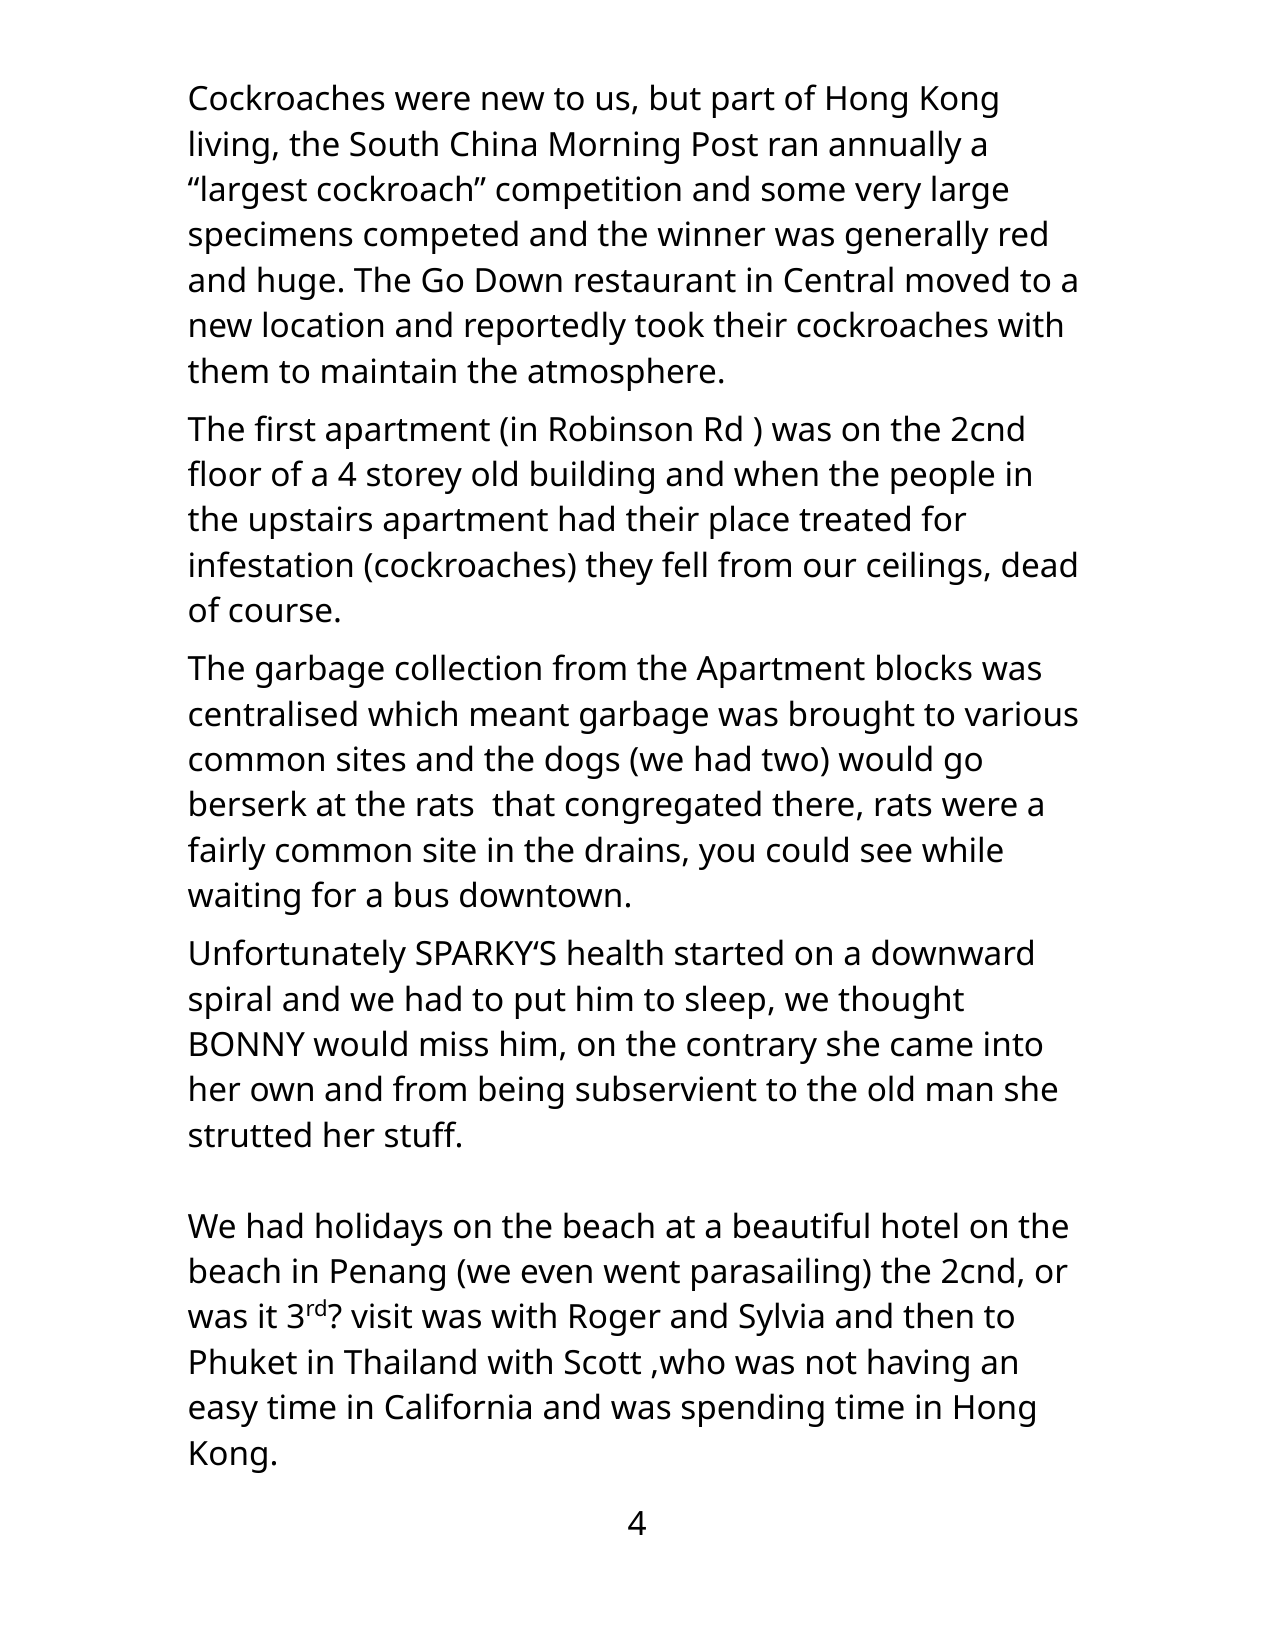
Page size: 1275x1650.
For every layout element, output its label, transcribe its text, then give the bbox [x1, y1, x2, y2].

text The garbage collection from the Apartment blocks was centralised which meant garbage was brought to various common sites and the dogs (we had two) would go berserk at the rats that congregated there, rats were a fairly common site in the drains, you could see while waiting for a bus downtown. [187, 645, 1087, 917]
text The first apartment (in Robinson Rd ) was on the 2cnd floor of a 4 storey old building and when the people in the upstairs apartment had their place treated for infestation (cockroaches) they fell from our ceilings, dead of course. [187, 405, 1087, 632]
text Unfortunately SPARKY‘S health started on a downward spiral and we had to put him to sleep, we thought BONNY would miss him, on the contrary she came into her own and from being subservient to the old man she strutted her stuff. [187, 930, 1087, 1157]
text We had holidays on the beach at a beautiful hotel on the beach in Penang (we even went parasailing) the 2cnd, or was it 3rd? visit was with Roger and Sylvia and then to Phuket in Thailand with Scott ,who was not having an easy time in California and was spending time in Hong Kong. [187, 1202, 1087, 1475]
text Cockroaches were new to us, but part of Hong Kong living, the South China Morning Post ran annually a “largest cockroach” competition and some very large specimens competed and the winner was generally red and huge. The Go Down restaurant in Central moved to a new location and reportedly took their cockroaches with them to maintain the atmosphere. [187, 75, 1087, 393]
